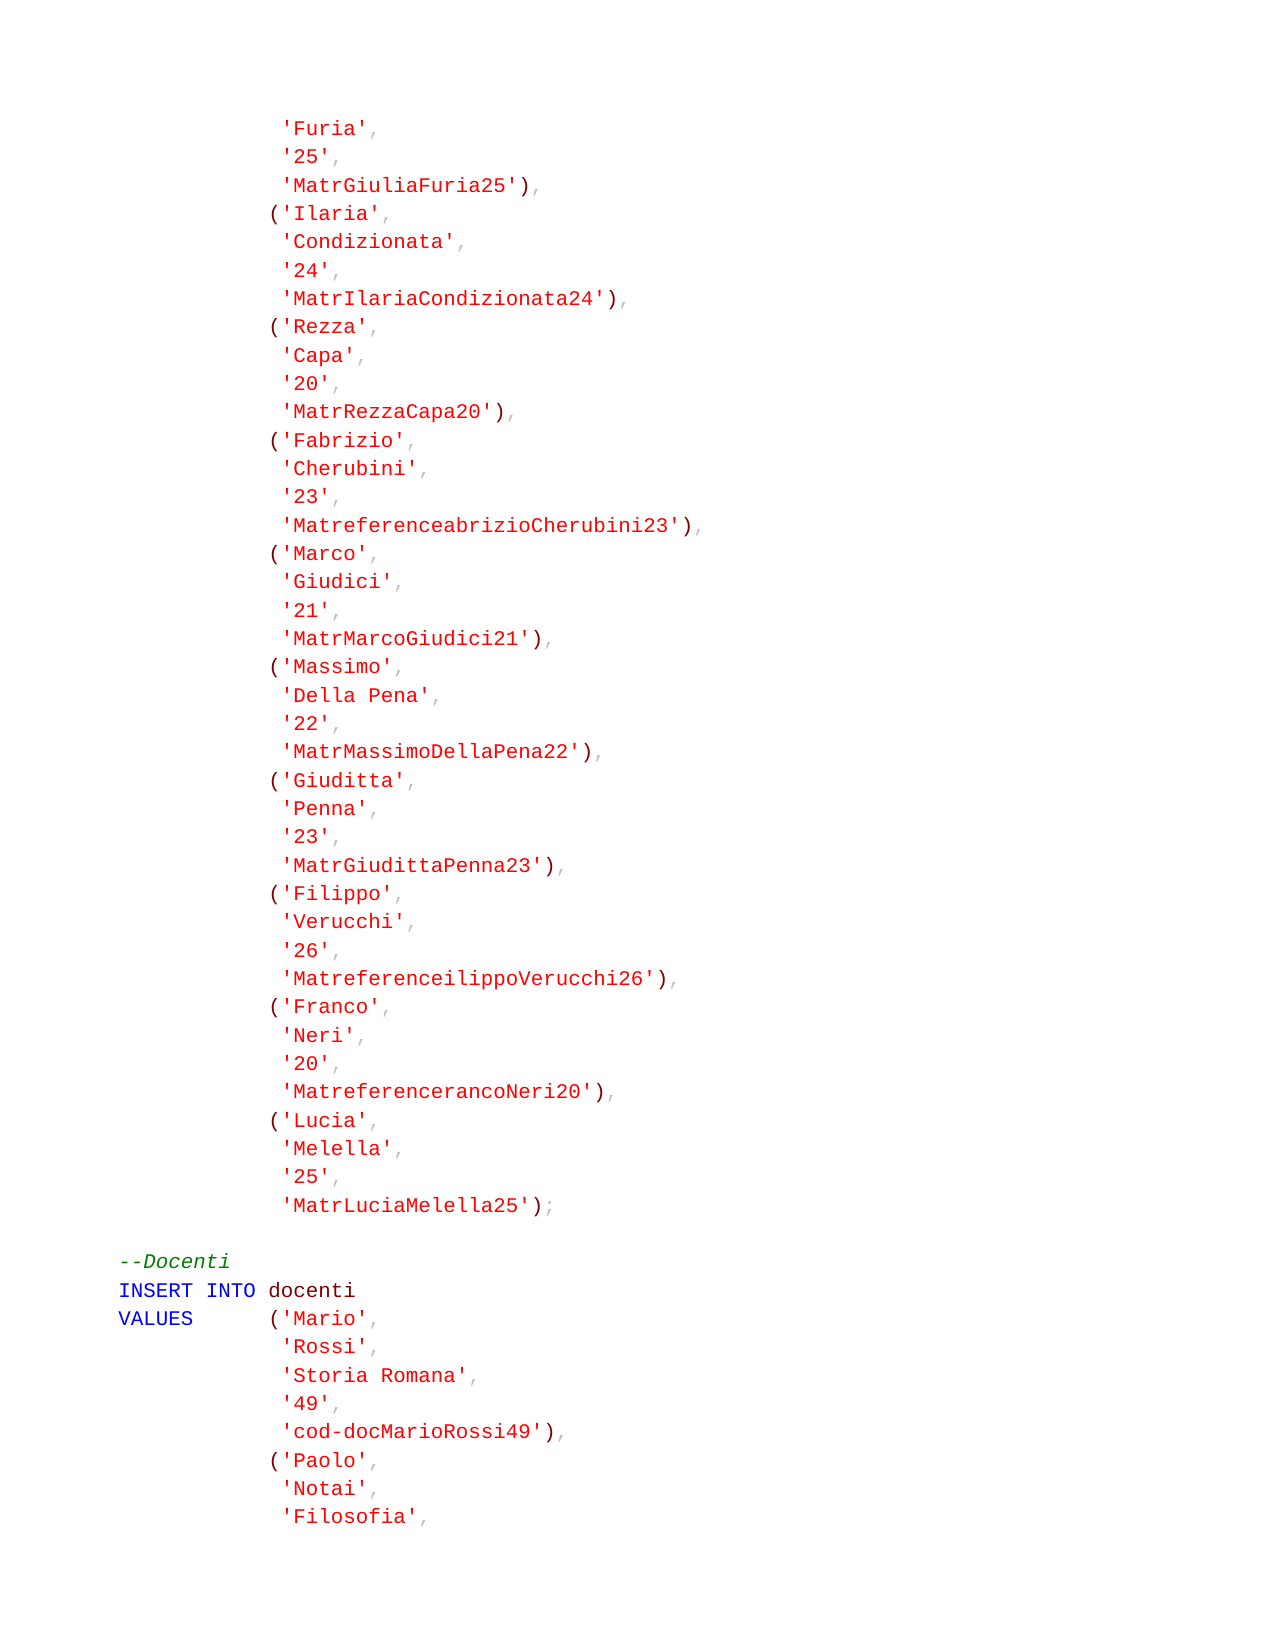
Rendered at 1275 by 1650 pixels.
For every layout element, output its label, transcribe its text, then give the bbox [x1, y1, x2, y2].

text 'Furia', '25', 'MatrGiuliaFuria25'), ('Ilaria', 'Condizionata', '24', 'MatrIlariaCondizionata24'), ('Rezza', 'Capa', '20', 'MatrRezzaCapa20'), ('Fabrizio', 'Cherubini', '23', 'MatreferenceabrizioCherubini23'), ('Marco', 'Giudici', '21', 'MatrMarcoGiudici21'), ('Massimo', 'Della Pena', '22', 'MatrMassimoDellaPena22'), ('Giuditta', 'Penna', '23', 'MatrGiudittaPenna23'), ('Filippo', 'Verucchi', '26', 'MatreferenceilippoVerucchi26'), ('Franco', 'Neri', '20', 'MatreferencerancoNeri20'), ('Lucia', 'Melella', '25', 'MatrLuciaMelella25'); --Docenti INSERT INTO docenti VALUES ('Mario', 'Rossi', 'Storia Romana', '49', 'cod-docMarioRossi49'), ('Paolo', 'Notai', 'Filosofia', [118, 118, 1157, 1530]
